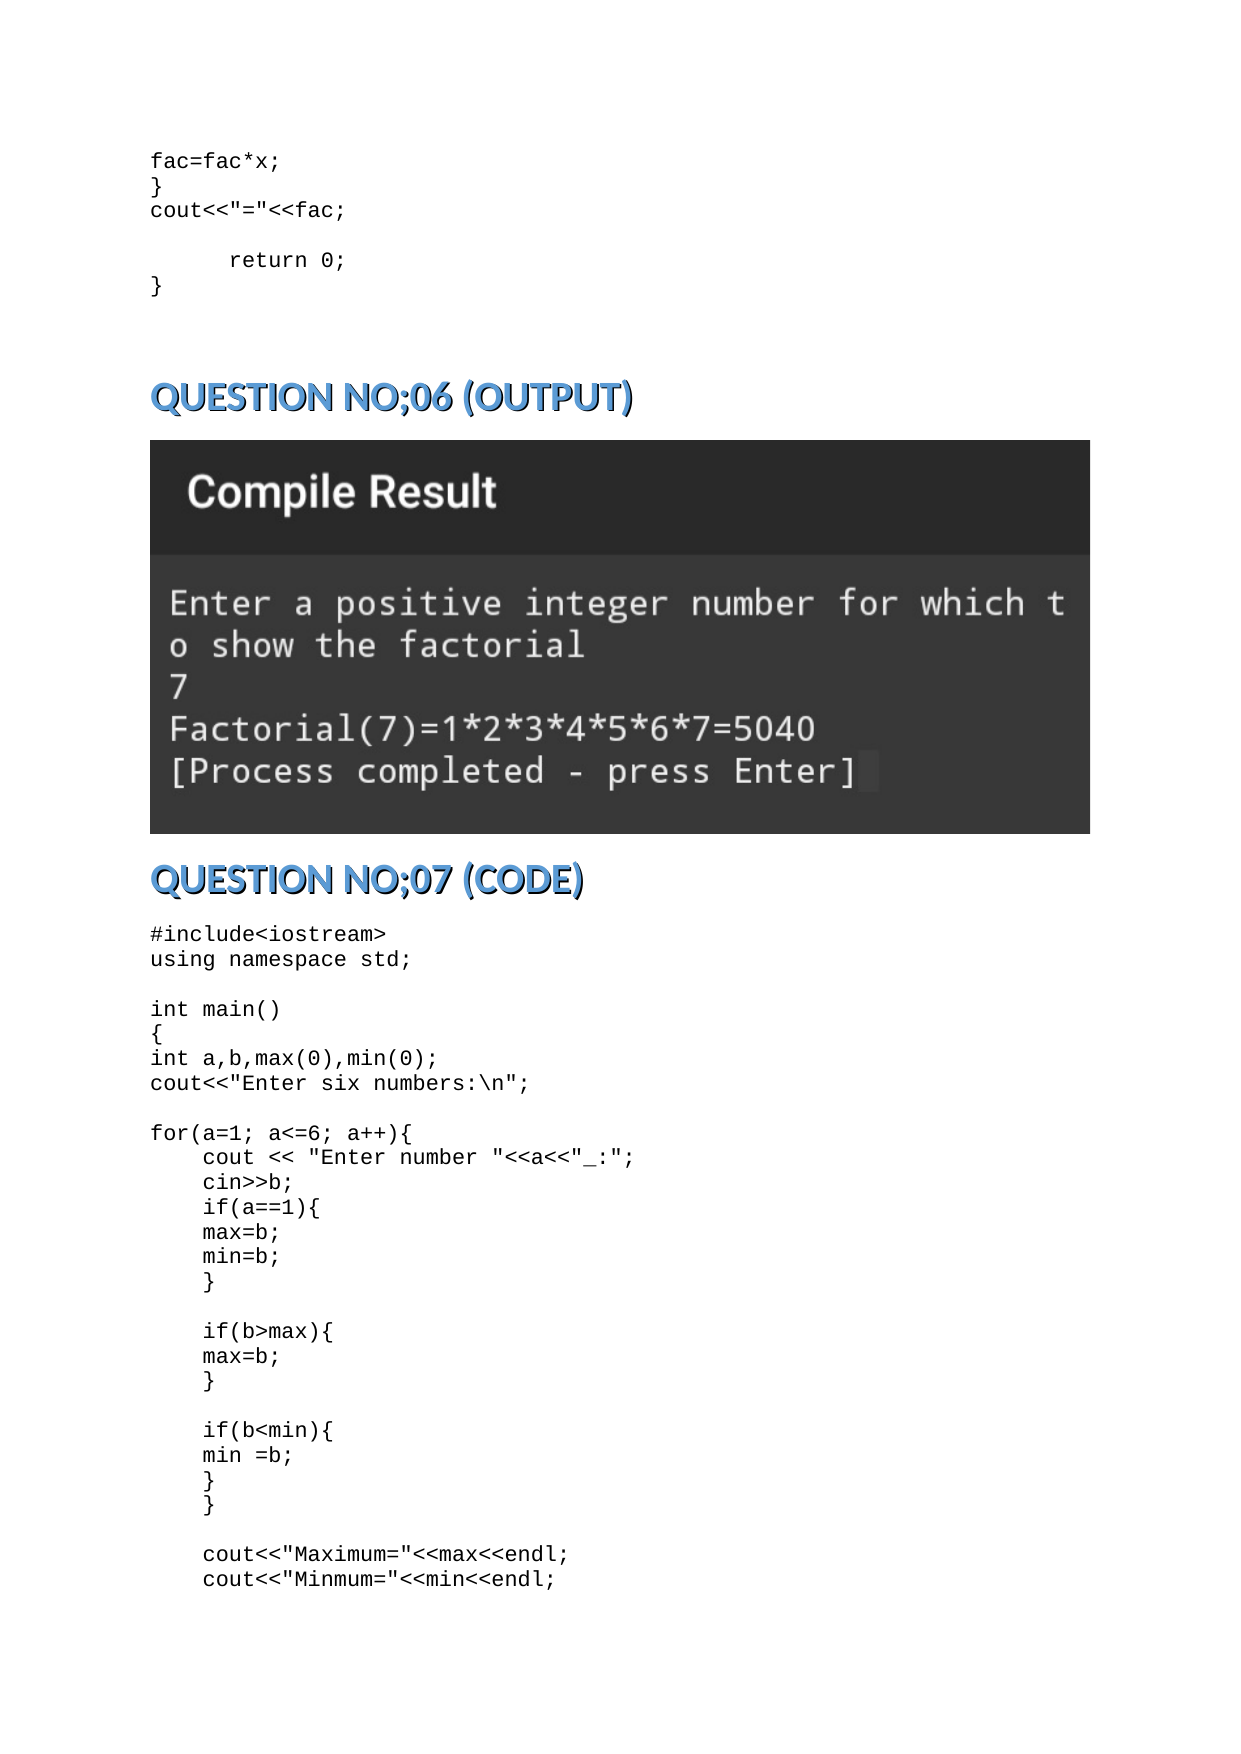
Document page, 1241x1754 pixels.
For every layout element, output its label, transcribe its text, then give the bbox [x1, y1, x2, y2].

text fac=fac*x; [150, 150, 1090, 175]
text max=b; [150, 1345, 1090, 1370]
text if(b>max){ [150, 1320, 1090, 1345]
text int main() [150, 998, 1090, 1023]
text cout<<"Maximum="<<max<<endl; [150, 1543, 1090, 1568]
text return 0; [150, 249, 1090, 274]
text } [150, 274, 1090, 299]
text } [150, 175, 1090, 199]
text } [150, 1494, 1090, 1518]
text min =b; [150, 1444, 1090, 1469]
text cout<<"Minmum="<<min<<endl; [150, 1568, 1090, 1593]
text } [150, 1370, 1090, 1394]
text using namespace std; [150, 948, 1090, 973]
text for(a=1; a<=6; a++){ [150, 1122, 1090, 1147]
text } [150, 1271, 1090, 1295]
text cin>>b; [150, 1171, 1090, 1196]
text QUESTION NO;06 (OUTPUT) [150, 370, 1090, 421]
text min=b; [150, 1246, 1090, 1271]
text int a,b,max(0),min(0); [150, 1047, 1090, 1072]
text cout<<"Enter six numbers:\n"; [150, 1072, 1090, 1097]
text QUESTION NO;07 (CODE) [150, 852, 1090, 903]
text { [150, 1023, 1090, 1047]
text } [150, 1469, 1090, 1494]
text if(a==1){ [150, 1196, 1090, 1221]
text cout<<"="<<fac; [150, 199, 1090, 224]
text cout << "Enter number "<<a<<"_:"; [150, 1147, 1090, 1171]
text #include<iostream> [150, 923, 1090, 948]
text if(b<min){ [150, 1419, 1090, 1444]
text max=b; [150, 1221, 1090, 1246]
